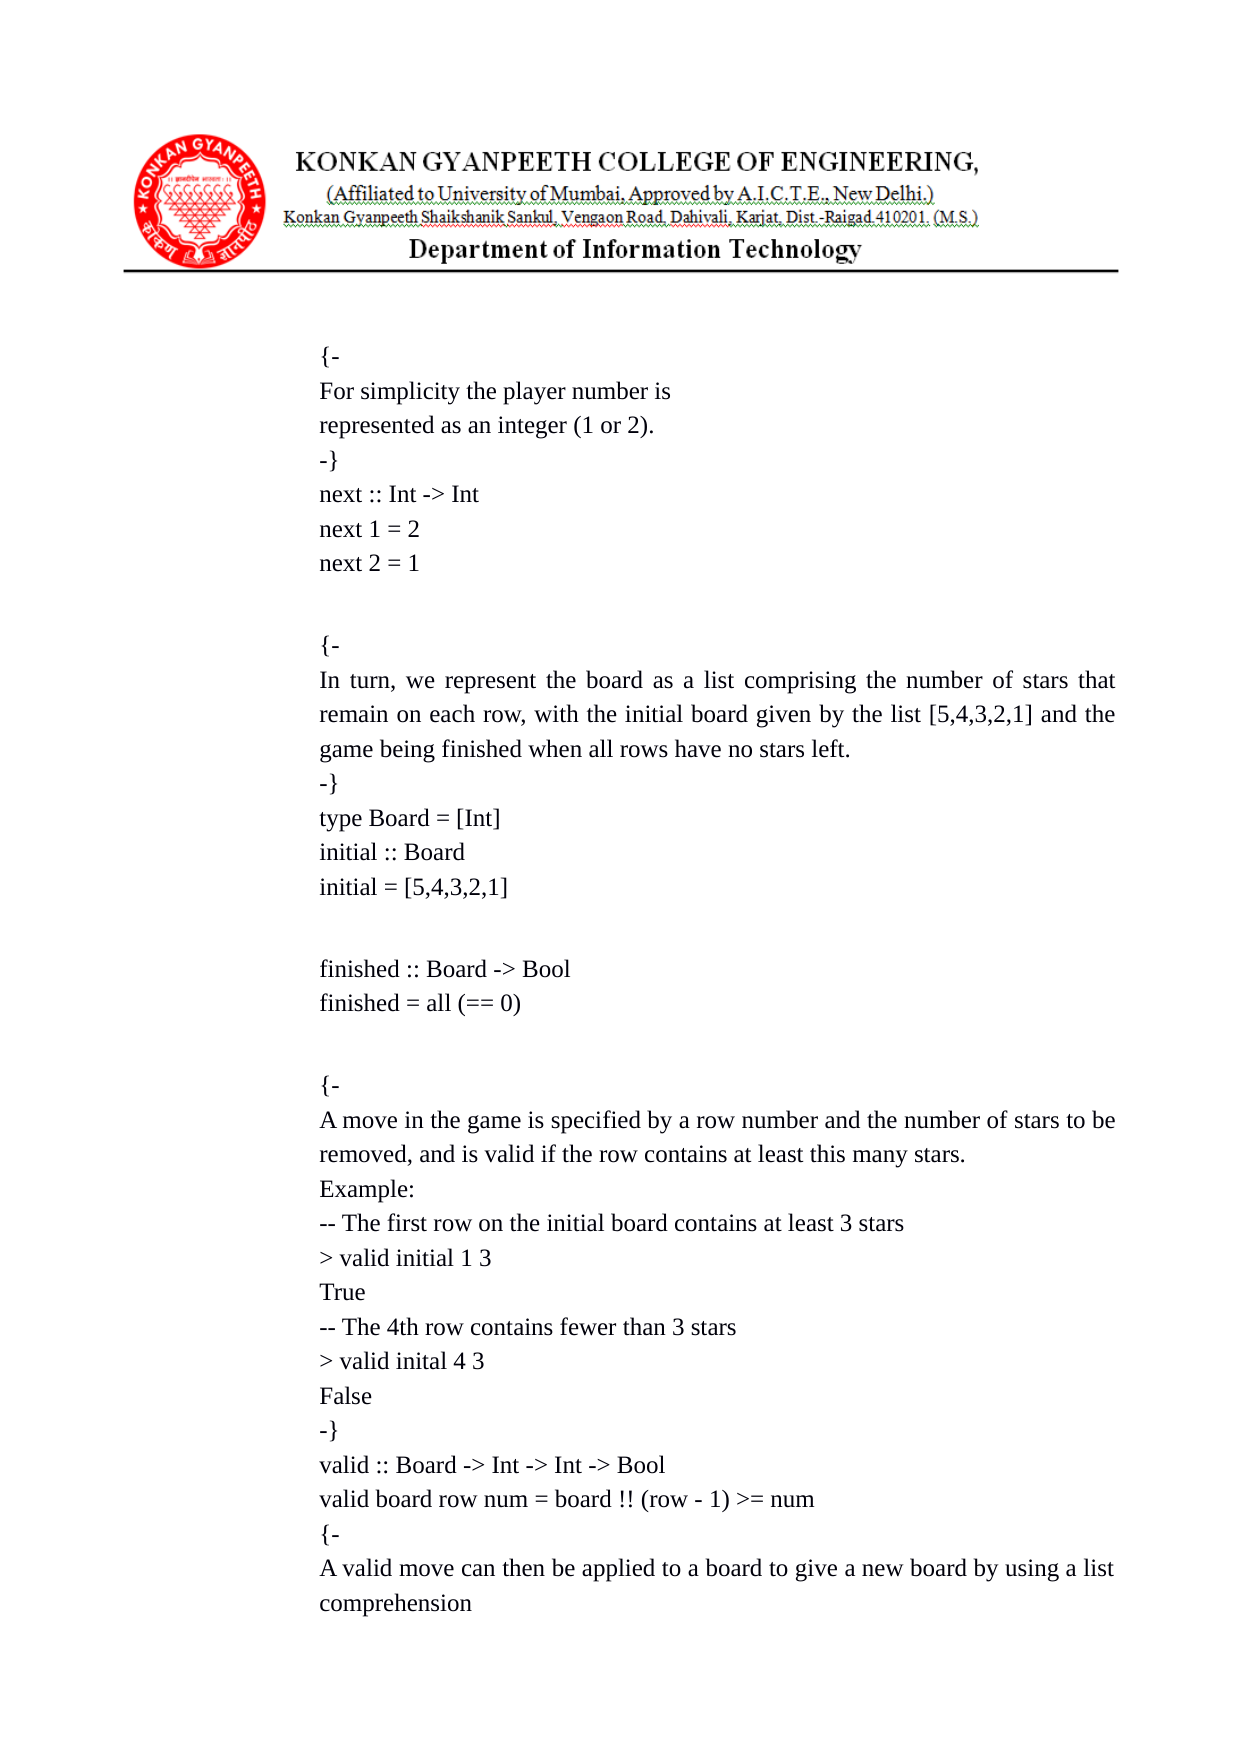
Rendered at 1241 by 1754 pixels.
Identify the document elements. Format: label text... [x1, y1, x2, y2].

picture [118, 118, 1123, 278]
table_cell {- For simplicity the player number is represented as an integer (1 or 2). -} next :: Int -> Int next 1 = 2 next 2 = 1 {- In turn, we represent the board as a list comprising the number of stars that remain on each row, with the initial board given by the list [5,4,3,2,1] and the game being finished when all rows have no stars left. -} type Board = [Int] initial :: Board initial = [5,4,3,2,1] finished :: Board -> Bool finished = all (== 0) {- A move in the game is specified by a row number and the number of stars to be removed, and is valid if the row contains at least this many stars. Example: -- The first row on the initial board contains at least 3 stars > valid initial 1 3 True -- The 4th row contains fewer than 3 stars > valid inital 4 3 False -} valid :: Board -> Int -> Int -> Bool valid board row num = board !! (row - 1) >= num {- A valid move can then be applied to a board to give a new board by using a list comprehension [313, 336, 1122, 1628]
table_cell [118, 336, 313, 1628]
